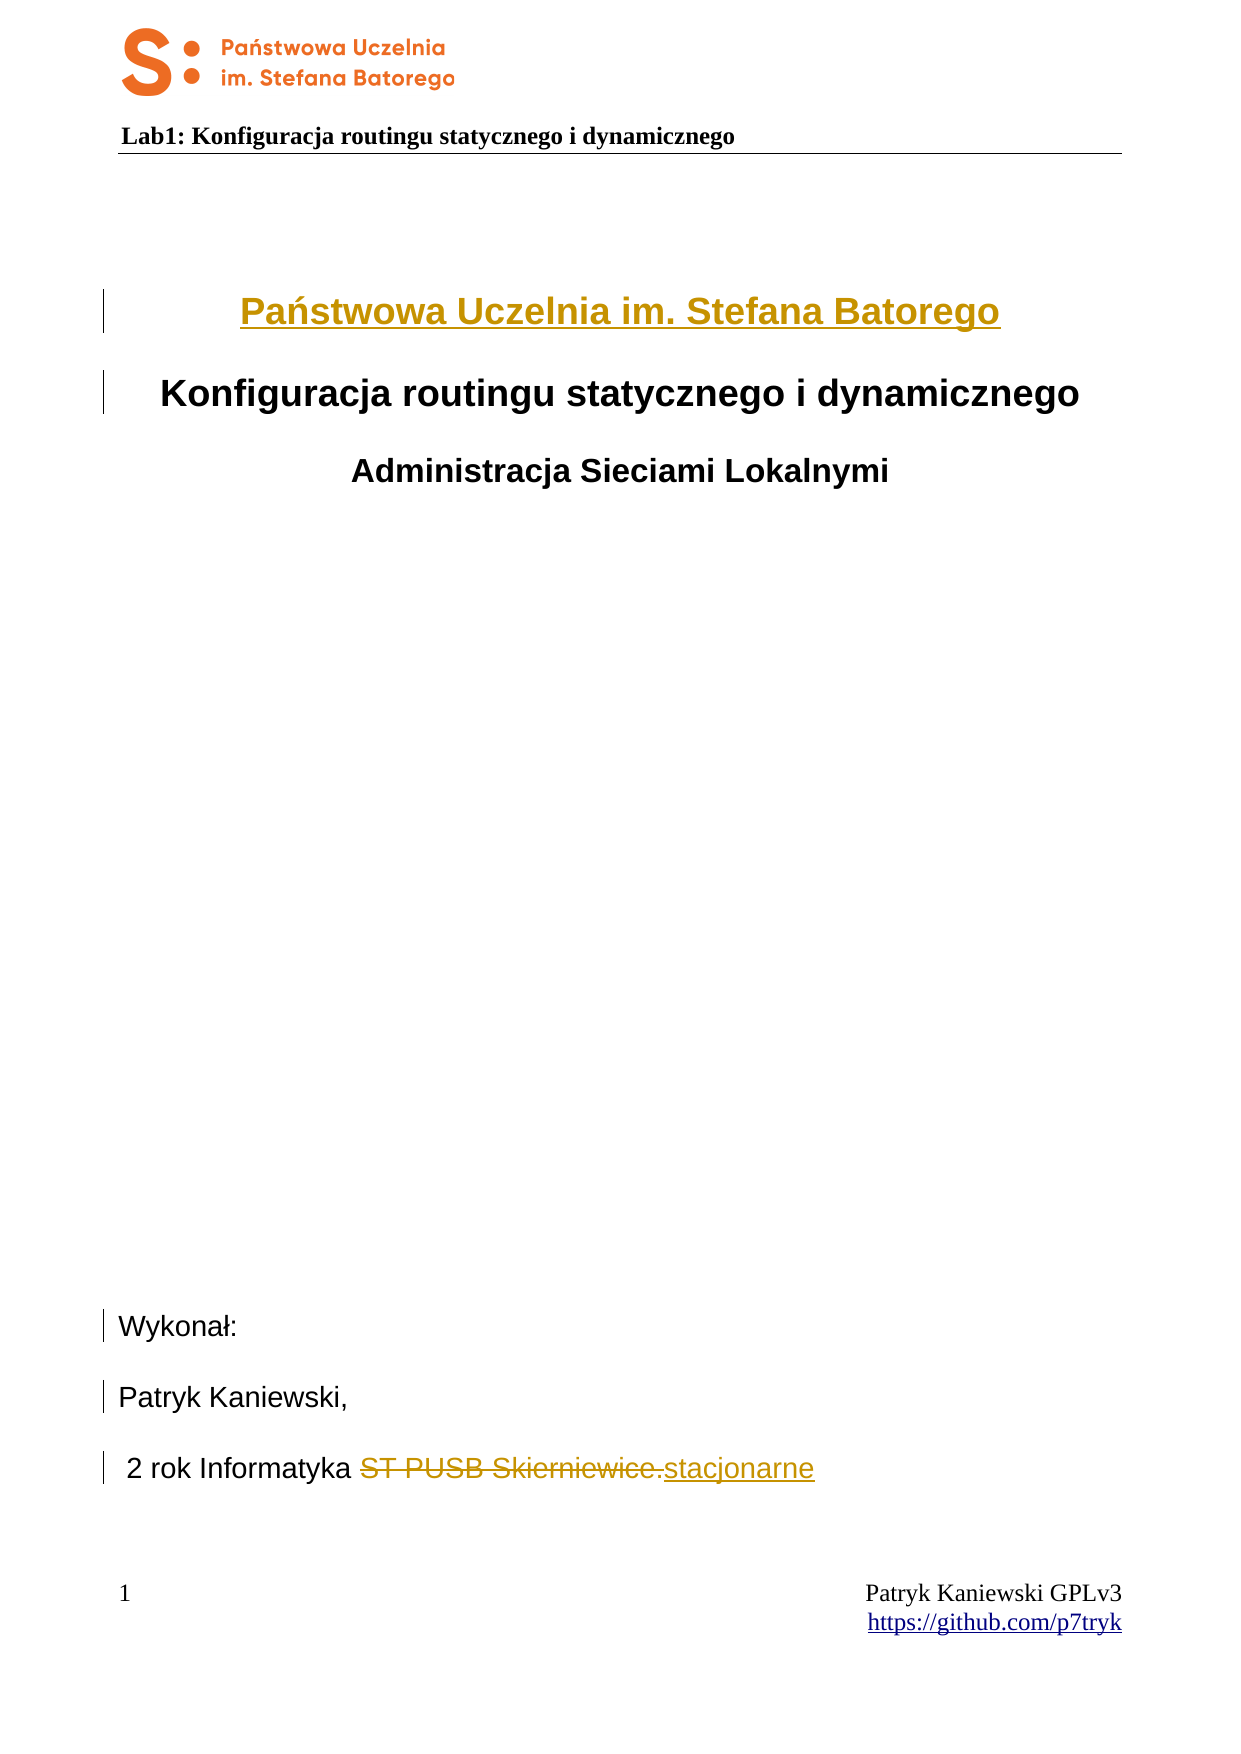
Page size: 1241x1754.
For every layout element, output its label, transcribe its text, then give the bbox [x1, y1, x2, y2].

subtitle Patryk Kaniewski, [118, 1380, 1122, 1413]
picture [121, 28, 455, 96]
subtitle Wykonał: [118, 1309, 1122, 1342]
subtitle Konfiguracja routingu statycznego i dynamicznego [118, 370, 1122, 414]
subtitle 2 rok Informatyka stacjonarne [118, 1451, 1122, 1484]
subtitle Administracja Sieciami Lokalnymi [118, 451, 1122, 490]
subtitle Państwowa Uczelnia im. Stefana Batorego [118, 289, 1122, 333]
